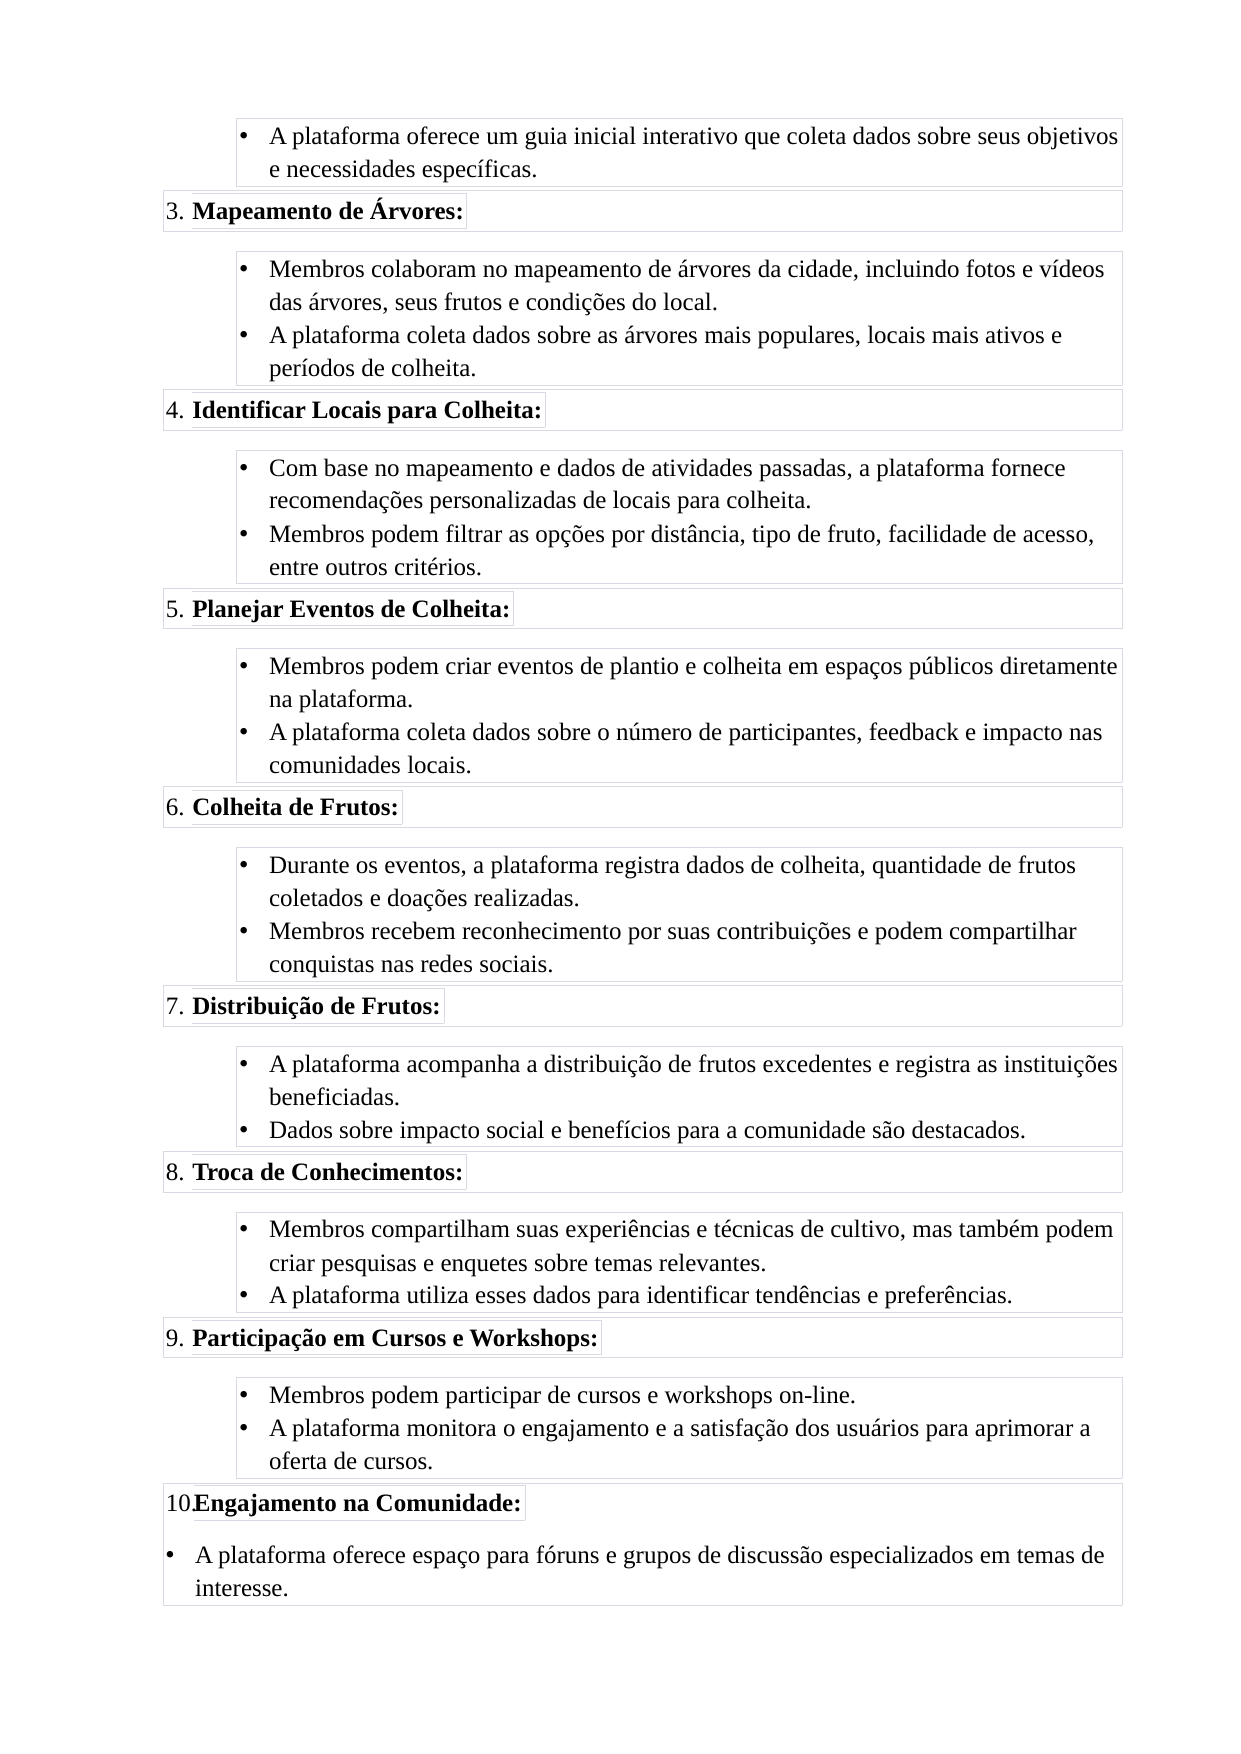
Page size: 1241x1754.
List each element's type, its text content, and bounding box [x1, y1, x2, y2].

list Engajamento na Comunidade: [164, 1484, 1122, 1520]
list A plataforma acompanha a distribuição de frutos excedentes e registra as instituições beneficiadas. [237, 1047, 1122, 1111]
list Membros podem criar eventos de plantio e colheita em espaços públicos diretamente na plataforma. [237, 649, 1122, 713]
list Membros podem participar de cursos e workshops on-line. [237, 1378, 1122, 1409]
list Planejar Eventos de Colheita: [164, 589, 1122, 628]
list Membros colaboram no mapeamento de árvores da cidade, incluindo fotos e vídeos das árvores, seus frutos e condições do local. [237, 252, 1122, 316]
list Dados sobre impacto social e benefícios para a comunidade são destacados. [237, 1112, 1122, 1146]
list Troca de Conhecimentos: [164, 1152, 1122, 1192]
list Distribuição de Frutos: [164, 986, 1122, 1026]
list Membros compartilham suas experiências e técnicas de cultivo, mas também podem criar pesquisas e enquetes sobre temas relevantes. [237, 1213, 1122, 1276]
list Identificar Locais para Colheita: [164, 390, 1122, 430]
list Mapeamento de Árvores: [164, 191, 1122, 231]
list Colheita de Frutos: [164, 787, 1122, 827]
list A plataforma coleta dados sobre as árvores mais populares, locais mais ativos e períodos de colheita. [237, 317, 1122, 385]
list Durante os eventos, a plataforma registra dados de colheita, quantidade de frutos coletados e doações realizadas. [237, 848, 1122, 912]
list A plataforma utiliza esses dados para identificar tendências e preferências. [237, 1278, 1122, 1312]
list Membros recebem reconhecimento por suas contribuições e podem compartilhar conquistas nas redes sociais. [237, 913, 1122, 981]
list A plataforma monitora o engajamento e a satisfação dos usuários para aprimorar a oferta de cursos. [237, 1410, 1122, 1478]
list A plataforma oferece um guia inicial interativo que coleta dados sobre seus objetivos e necessidades específicas. [237, 119, 1122, 186]
list A plataforma coleta dados sobre o número de participantes, feedback e impacto nas comunidades locais. [237, 714, 1122, 782]
list Membros podem filtrar as opções por distância, tipo de fruto, facilidade de acesso, entre outros critérios. [237, 516, 1122, 583]
list Com base no mapeamento e dados de atividades passadas, a plataforma fornece recomendações personalizadas de locais para colheita. [237, 451, 1122, 514]
list Participação em Cursos e Workshops: [164, 1318, 1122, 1357]
list A plataforma oferece espaço para fóruns e grupos de discussão especializados em temas de interesse. [164, 1537, 1122, 1605]
